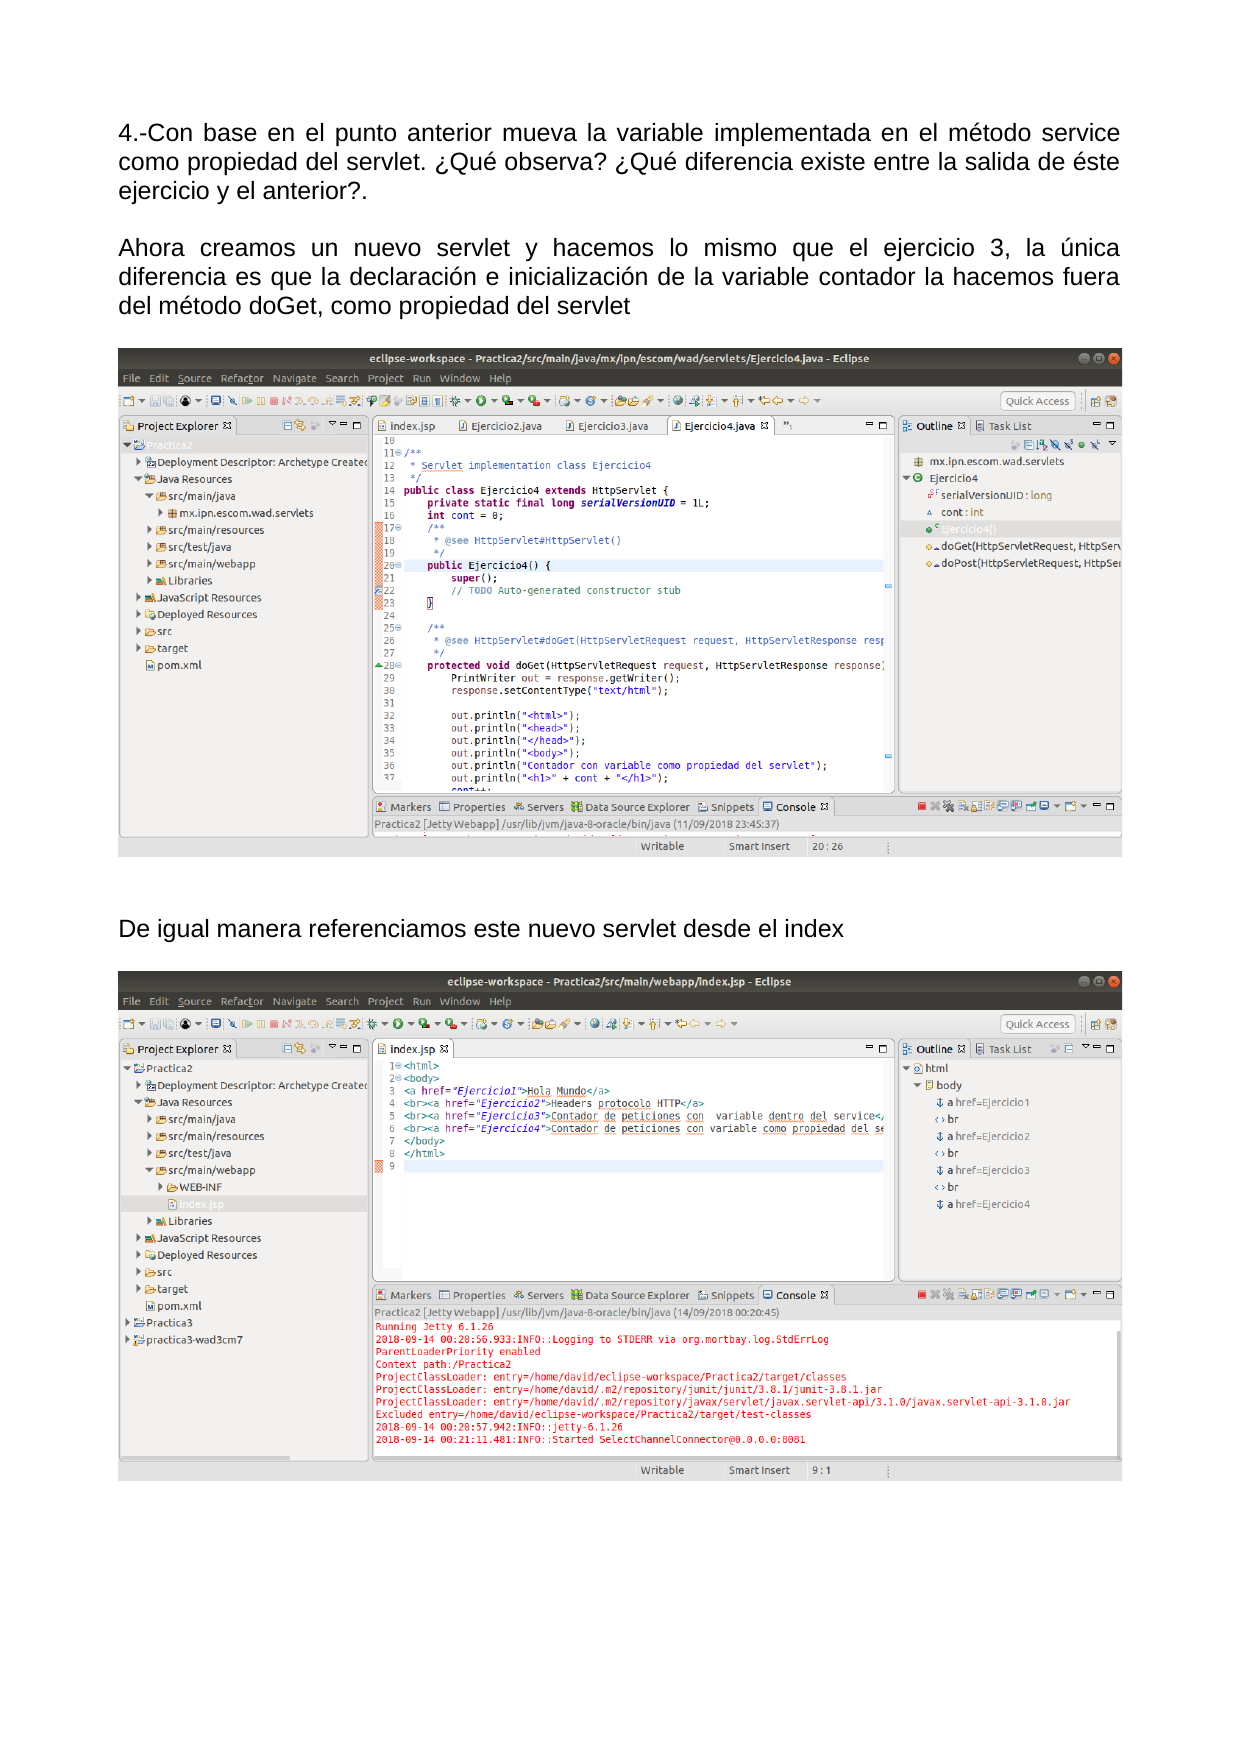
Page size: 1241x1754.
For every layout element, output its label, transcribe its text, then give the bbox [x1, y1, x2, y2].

picture [118, 348, 1123, 857]
text De igual manera referenciamos este nuevo servlet desde el index [118, 914, 1122, 943]
text Ahora creamos un nuevo servlet y hacemos lo mismo que el ejercicio 3, la única diferencia es que la declaración e inicialización de la variable contador la hacemos fuera del método doGet, como propiedad del servlet [118, 233, 1122, 319]
picture [118, 971, 1123, 1481]
text 4.-Con base en el punto anterior mueva la variable implementada en el método service como propiedad del servlet. ¿Qué observa? ¿Qué diferencia existe entre la salida de éste ejercicio y el anterior?. [118, 118, 1122, 204]
